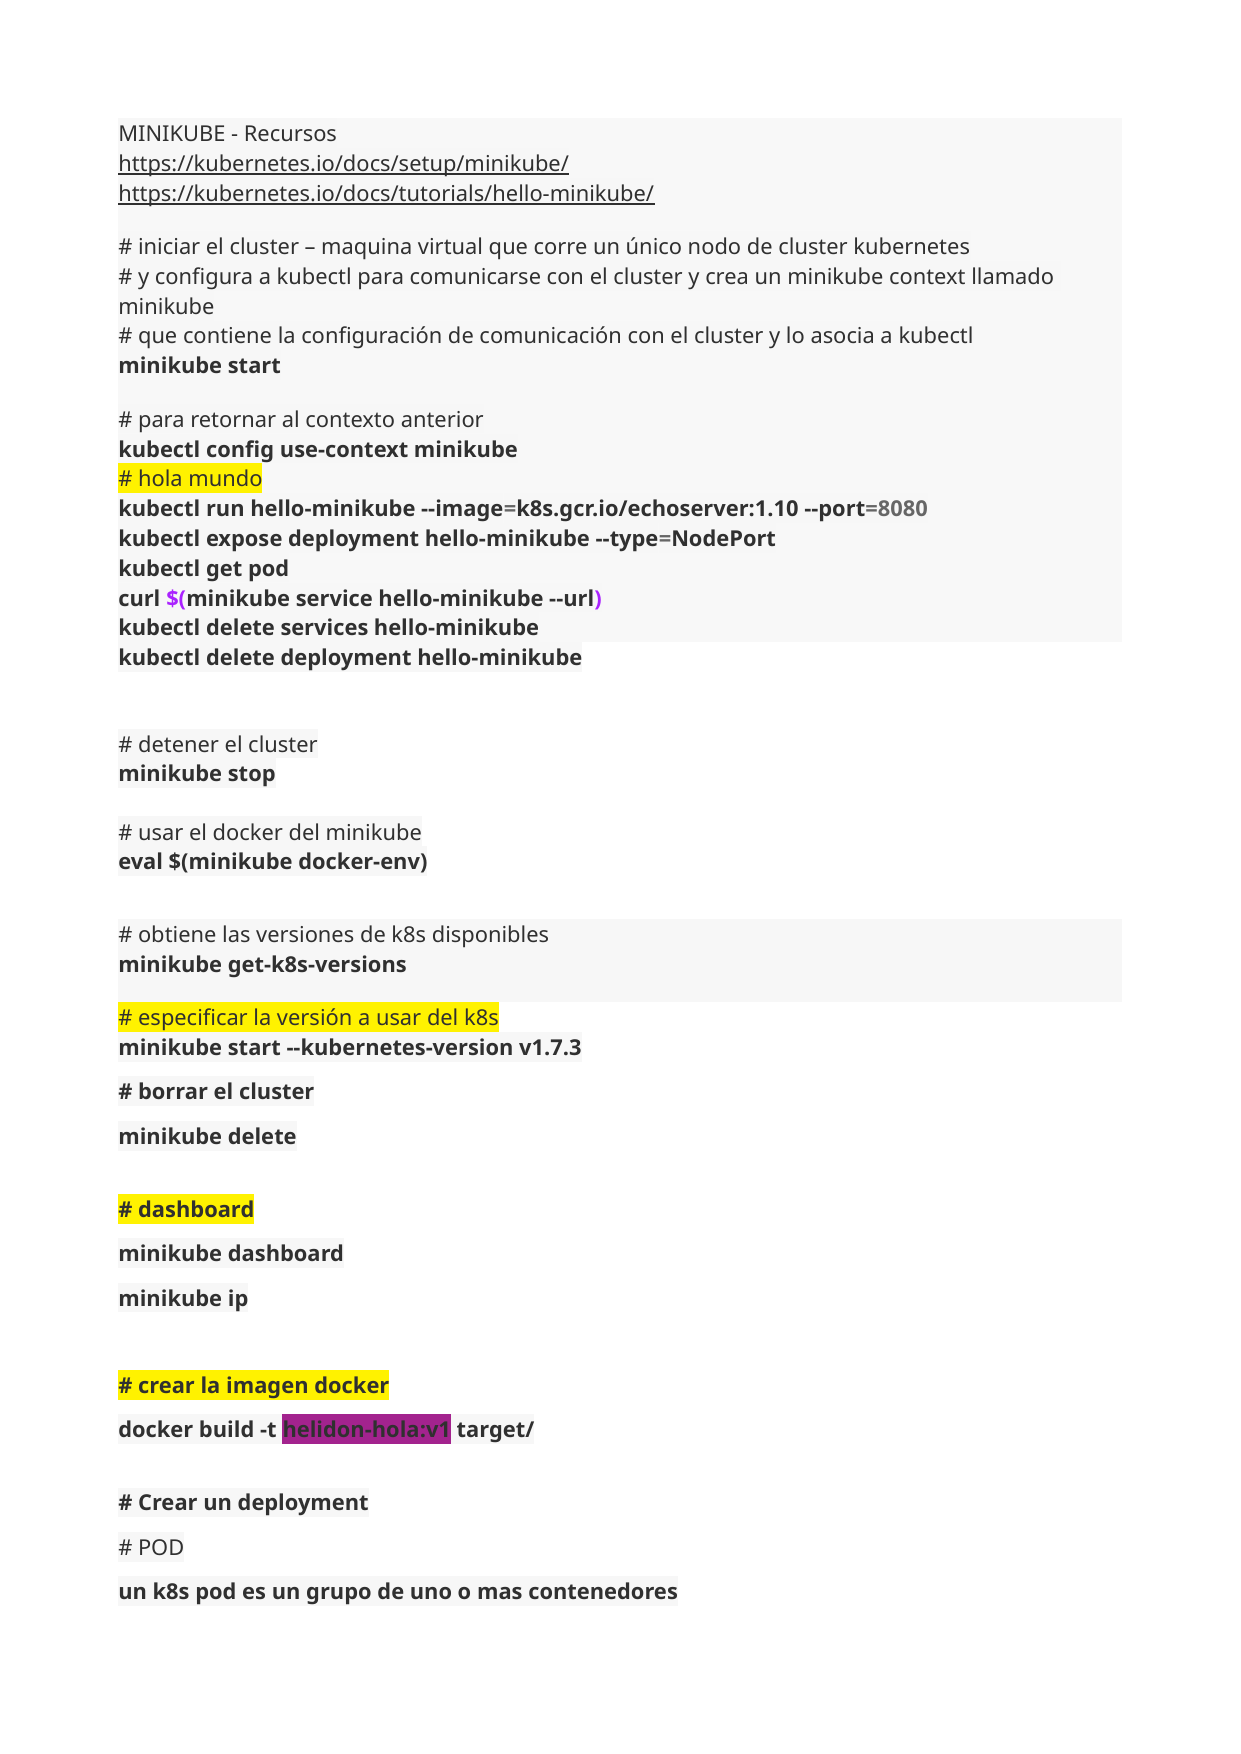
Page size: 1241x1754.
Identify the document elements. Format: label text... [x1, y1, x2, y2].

text # dashboard [118, 1194, 1122, 1224]
text docker build -t helidon-hola:v1 target/ [118, 1414, 1122, 1473]
text # y configura a kubectl para comunicarse con el cluster y crea un minikube context llamado minikube [118, 261, 1122, 321]
text # especificar la versión a usar del k8s minikube start --kubernetes-version v1.7.3 [118, 1002, 1122, 1062]
text # obtiene las versiones de k8s disponibles [118, 919, 1122, 949]
text # crear la imagen docker [118, 1370, 1122, 1400]
text # Crear un deployment [118, 1487, 1122, 1517]
text curl $(minikube service hello-minikube --url) [118, 582, 1122, 612]
text # que contiene la configuración de comunicación con el cluster y lo asocia a kubectl [118, 321, 1122, 350]
text un k8s pod es un grupo de uno o mas contenedores [118, 1576, 1122, 1606]
text # iniciar el cluster – maquina virtual que corre un único nodo de cluster kubernetes [118, 231, 1122, 261]
text minikube get-k8s-versions [118, 949, 1122, 978]
text minikube dashboard [118, 1238, 1122, 1268]
text # detener el cluster [118, 728, 1122, 758]
text kubectl delete services hello-minikube [118, 612, 1122, 642]
text minikube delete [118, 1121, 1122, 1179]
text # POD [118, 1532, 1122, 1562]
text # usar el docker del minikube [118, 816, 1122, 846]
text minikube stop [118, 758, 1122, 788]
text https://kubernetes.io/docs/setup/minikube/ [118, 148, 1122, 178]
text kubectl run hello-minikube --image=k8s.gcr.io/echoserver:1.10 --port=8080 [118, 493, 1122, 523]
text # borrar el cluster [118, 1076, 1122, 1106]
text kubectl get pod [118, 553, 1122, 582]
text kubectl config use-context minikube [118, 433, 1122, 463]
text # hola mundo [118, 463, 1122, 493]
text MINIKUBE - Recursos [118, 118, 1122, 148]
text eval $(minikube docker-env) [118, 846, 1122, 876]
text # para retornar al contexto anterior [118, 404, 1122, 433]
text kubectl delete deployment hello-minikube [118, 642, 1122, 672]
text minikube ip [118, 1283, 1122, 1312]
text minikube start [118, 350, 1122, 380]
text kubectl expose deployment hello-minikube --type=NodePort [118, 523, 1122, 553]
text https://kubernetes.io/docs/tutorials/hello-minikube/ [118, 178, 1122, 207]
